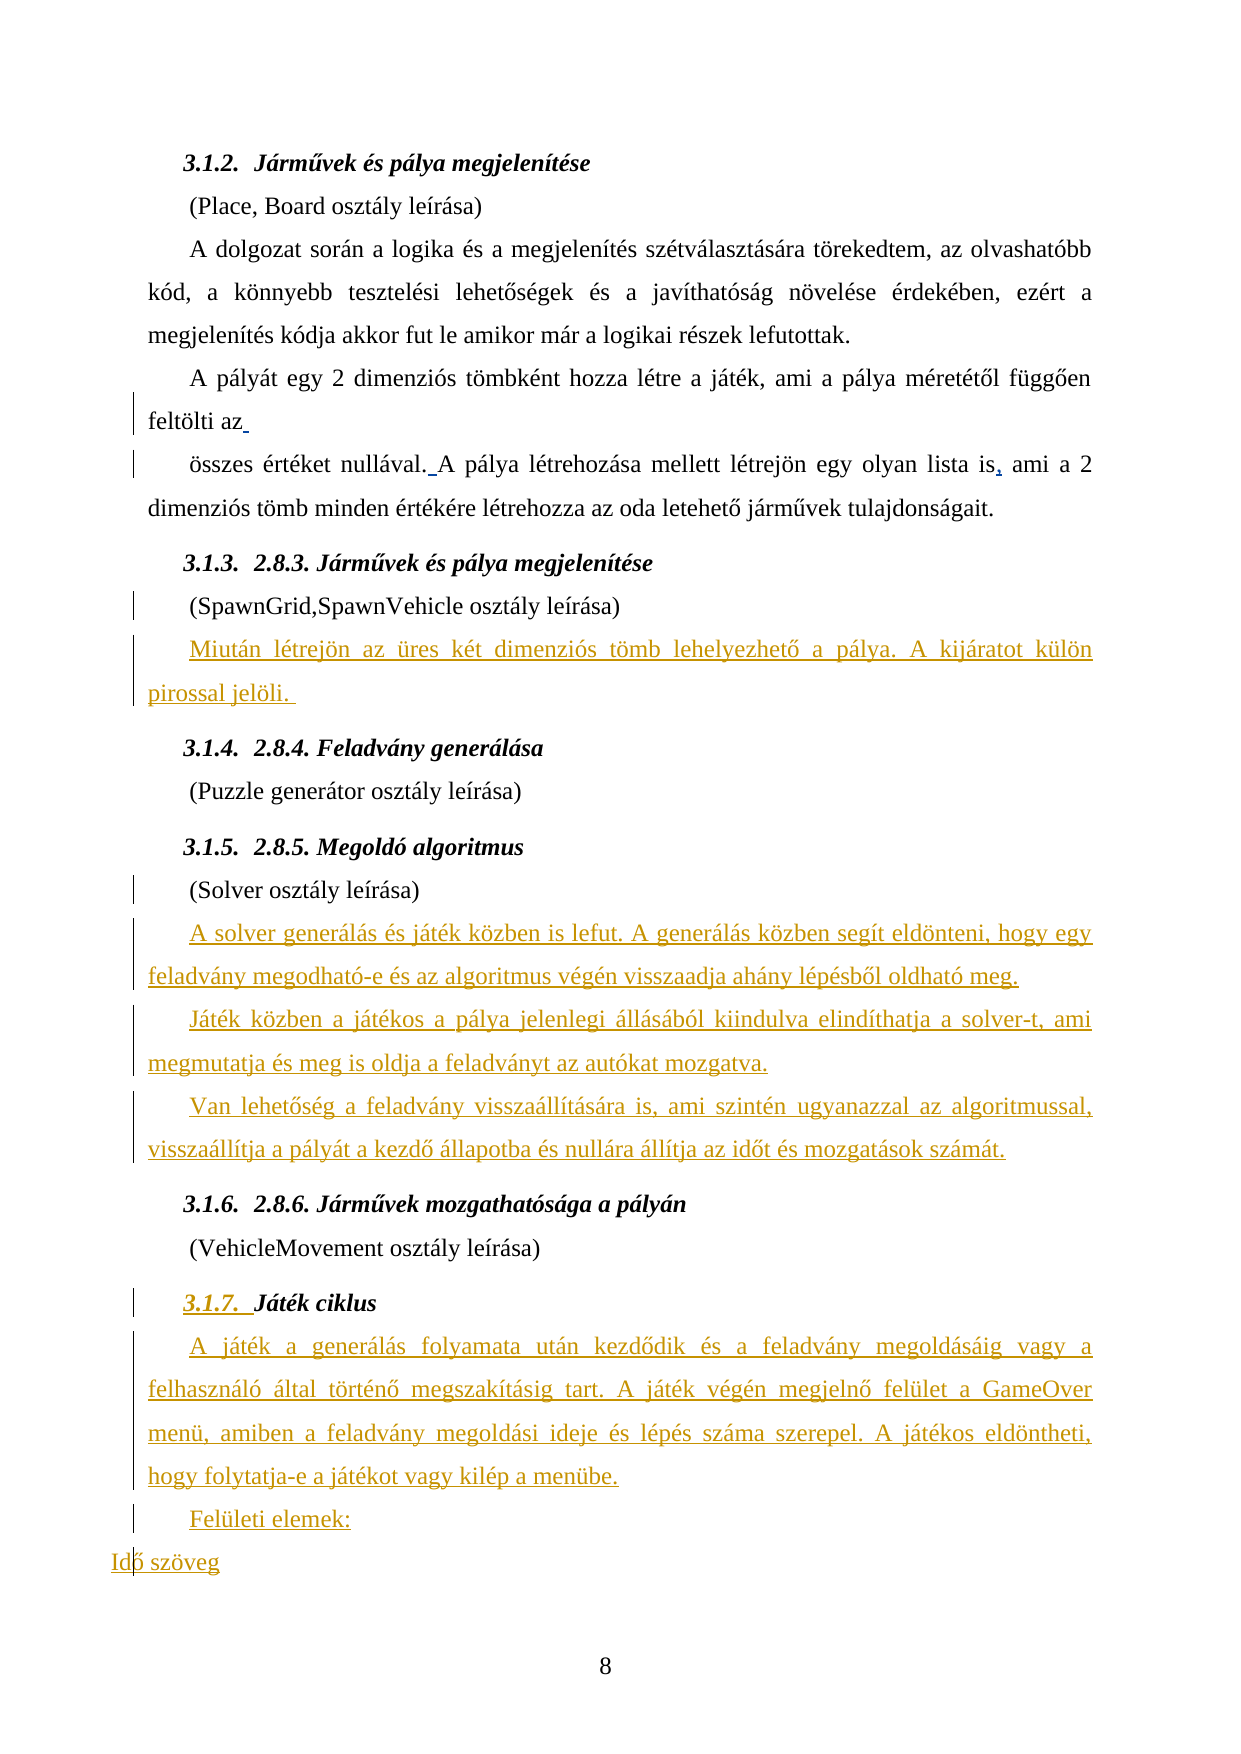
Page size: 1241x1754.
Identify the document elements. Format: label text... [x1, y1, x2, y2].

text Idő szöveg [111, 1547, 133, 1572]
text A solver generálás és játék közben is lefut. A generálás közben segít eldönteni, hogy egy feladvány megodható-e és az algoritmus végén visszaadja ahány lépésből oldható meg. [148, 918, 1092, 990]
subtitle 2.8.4. Feladvány generálása [183, 733, 1092, 762]
text menü, amiben a feladvány megoldási ideje és lépés száma szerepel. A játékos eldöntheti, [148, 1401, 1092, 1443]
text Felületi elemek: [148, 1504, 1092, 1533]
text Miután létrejön az üres két dimenziós tömb lehelyezhető a pálya. A kijáratot külön pirossal jelöli. [148, 634, 1092, 706]
text A pályát egy 2 dimenziós tömbként hozza létre a játék, ami a pálya méretétől függően feltölti az összes értéket nullával. A pálya létrehozása mellett létrejön egy olyan lista is, ami a 2 dimenziós tömb minden értékére létrehozza az oda letehető járművek tulajdonságait. [148, 363, 1092, 521]
text (VehicleMovement osztály leírása) [148, 1233, 1092, 1261]
text (SpawnGrid,SpawnVehicle osztály leírása) [148, 591, 1092, 620]
text hogy folytatja-e a játékot vagy kilép a menübe. [148, 1444, 1092, 1489]
text Játék közben a játékos a pálya jelenlegi állásából kiindulva elindíthatja a solver-t, ami megmutatja és meg is oldja a feladványt az autókat mozgatva. [148, 1004, 1092, 1076]
text Van lehetőség a feladvány visszaállítására is, ami szintén ugyanazzal az algoritmussal, visszaállítja a pályát a kezdő állapotba és nullára állítja az időt és mozgatások számát. [148, 1091, 1092, 1163]
subtitle 2.8.3. Járművek és pálya megjelenítése [183, 548, 1092, 577]
text A játék a generálás folyamata után kezdődik és a feladvány megoldásáig vagy a felhasználó által történő megszakításig tart. A játék végén megjelnő felület a GameOver [148, 1331, 1092, 1399]
subtitle Játék ciklus [183, 1288, 1092, 1317]
subtitle Járművek és pálya megjelenítése [183, 148, 1092, 176]
text (Solver osztály leírása) [148, 875, 1092, 904]
subtitle 2.8.6. Járművek mozgathatósága a pályán [183, 1189, 1092, 1218]
text A dolgozat során a logika és a megjelenítés szétválasztására törekedtem, az olvashatóbb kód, a könnyebb tesztelési lehetőségek és a javíthatóság növelése érdekében, ezért a megjelenítés kódja akkor fut le amikor már a logikai részek lefutottak. [148, 234, 1092, 349]
text (Place, Board osztály leírása) [148, 191, 1092, 219]
subtitle 2.8.5. Megoldó algoritmus [183, 832, 1092, 861]
text (Puzzle generátor osztály leírása) [148, 776, 1092, 805]
text Idő szöveg [134, 1547, 1092, 1576]
